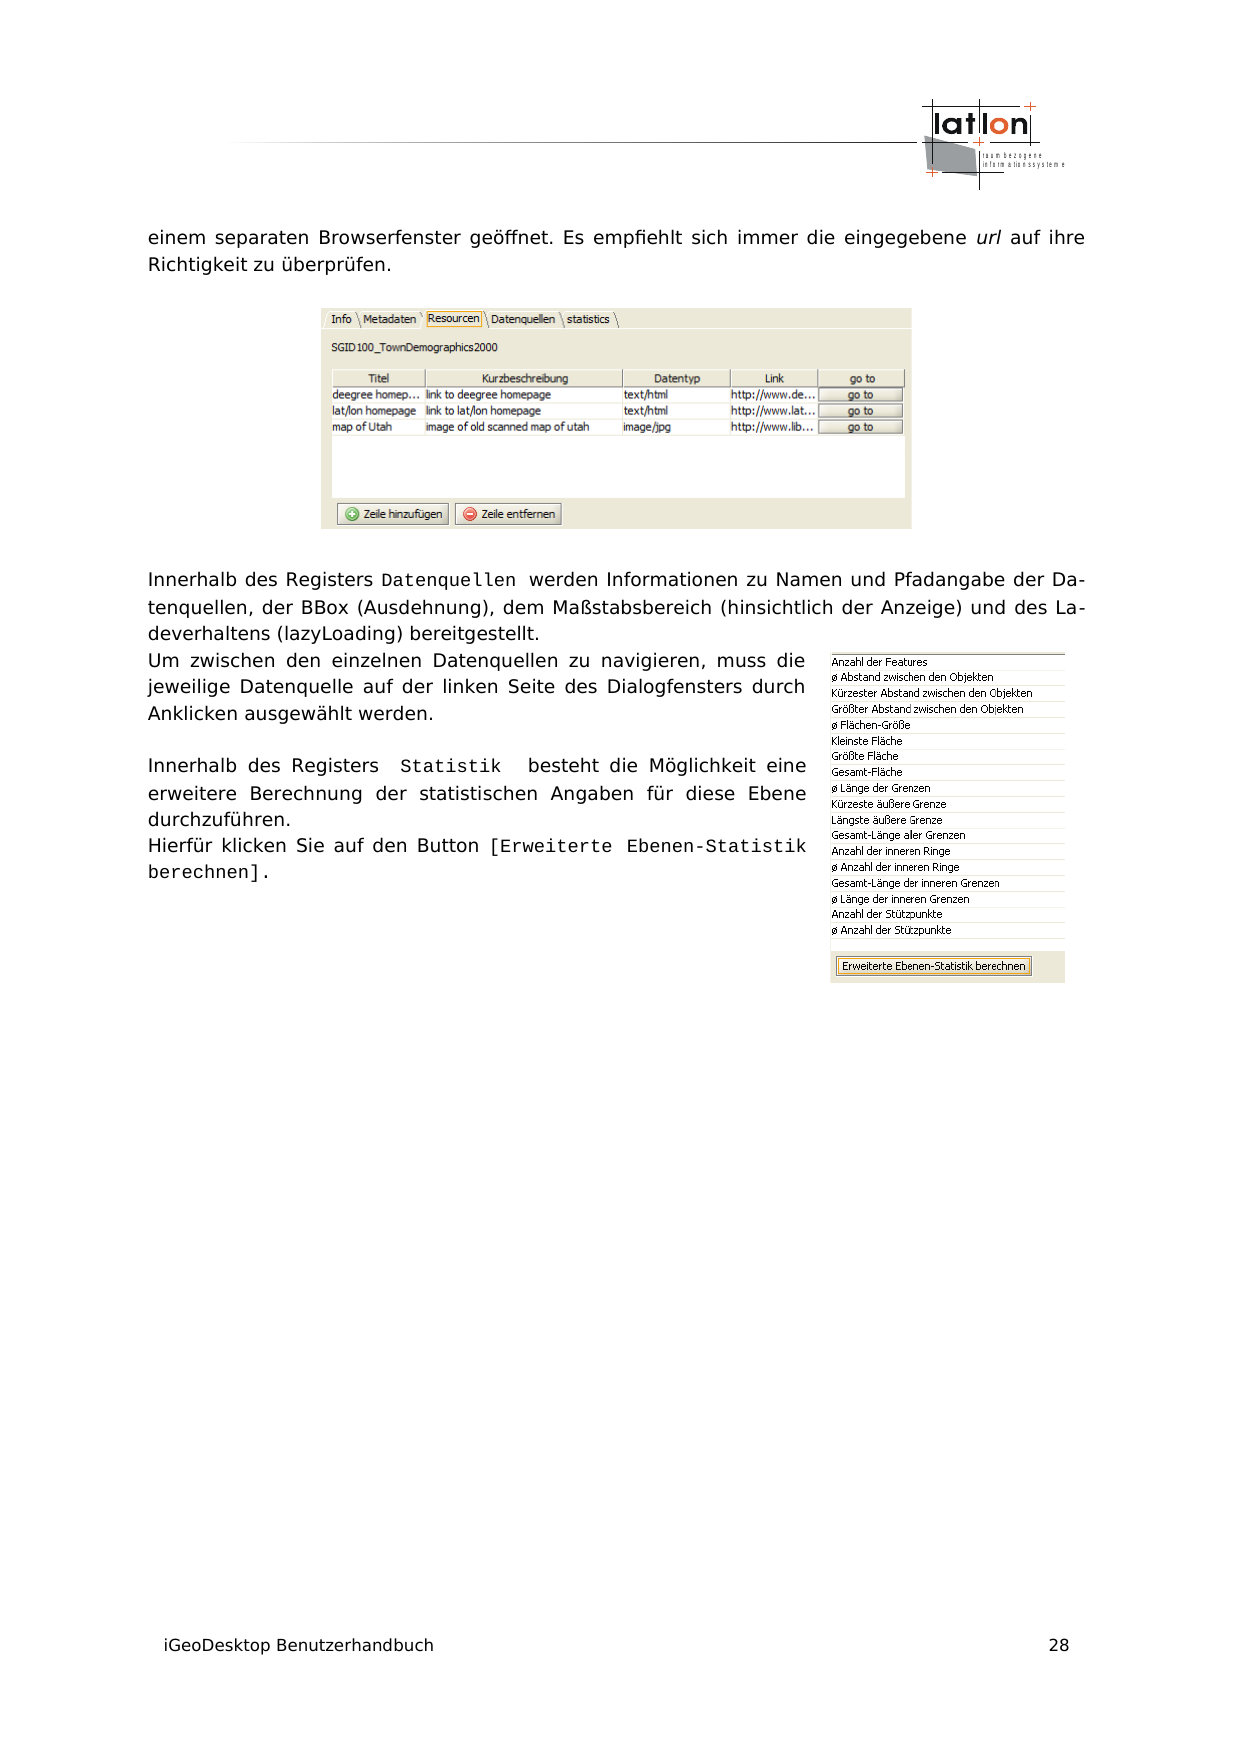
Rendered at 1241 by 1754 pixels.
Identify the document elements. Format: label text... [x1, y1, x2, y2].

picture [321, 308, 912, 529]
picture [830, 652, 1065, 983]
text einem separaten Brow­serfenster geöffnet. Es empfiehlt sich immer die eingegebene url auf ihre Richtigkeit zu überprüfen. [148, 227, 1085, 275]
text Innerhalb des Registers Datenquellen werden Informationen zu Namen und Pfadangabe der Da­tenquellen, der BBox (Ausdehnung), dem Maßstabsbereich (hinsichtlich der Anzeige) und des La­deverhaltens (lazyLoading) bereitgestellt. Um zwischen den einzelnen Datenquellen zu navigieren, muss die jeweilige Datenquelle auf der linken Seite des Dialogfensters durch Anklicken ausgewählt werden. Innerhalb des Registers Statistik be­steht die Möglichkeit eine erweitere Berechnung der statisti­schen Angaben für diese Ebene durch­zuführen. Hierfür klicken Sie auf den Button [Erweiterte Ebenen-Statistik berechnen]. [148, 569, 1085, 884]
